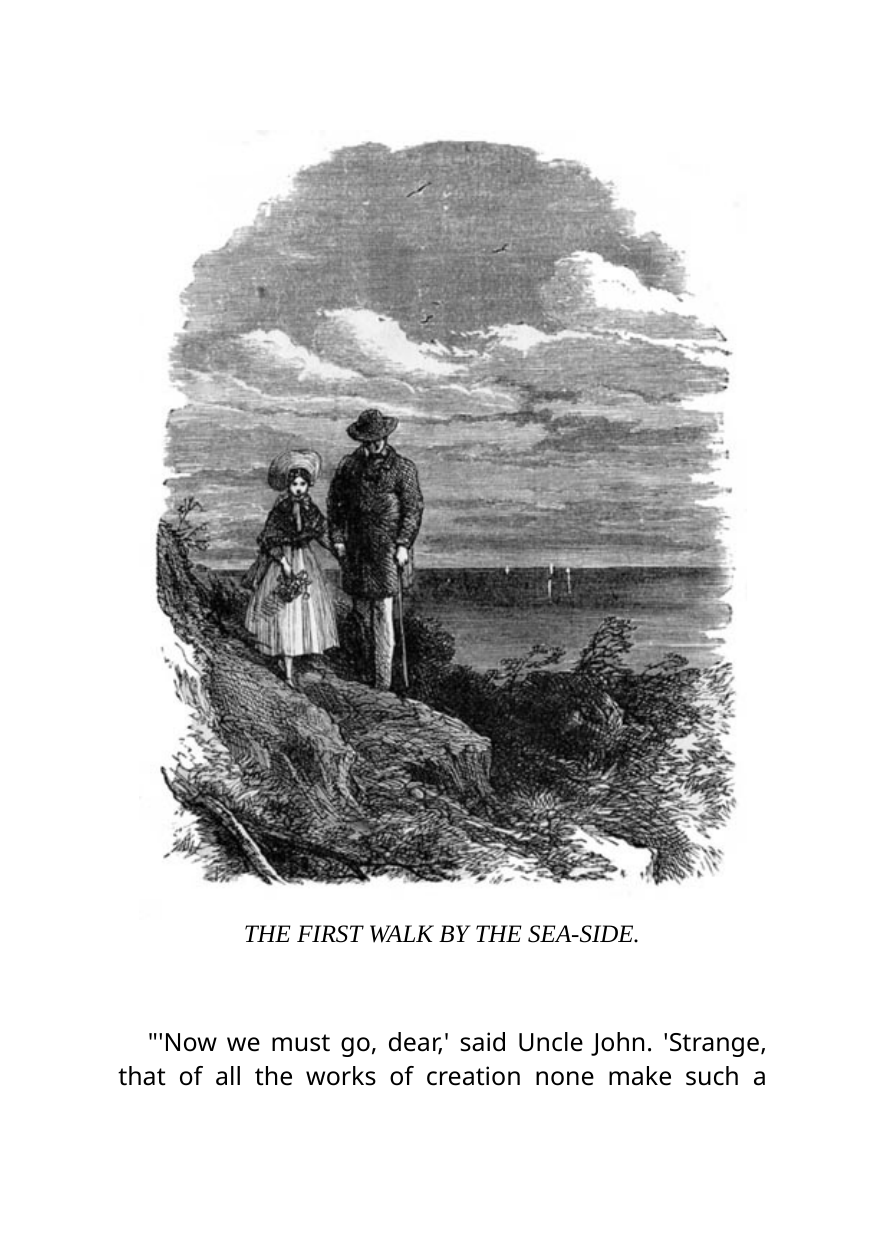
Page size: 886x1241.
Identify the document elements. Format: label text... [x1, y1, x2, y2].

text "'Now we must go, dear,' said Uncle John. 'Strange, that of all the works of creation none make such a [118, 1024, 768, 1092]
text THE FIRST WALK BY THE SEA-SIDE. [139, 920, 747, 948]
picture [139, 130, 748, 920]
